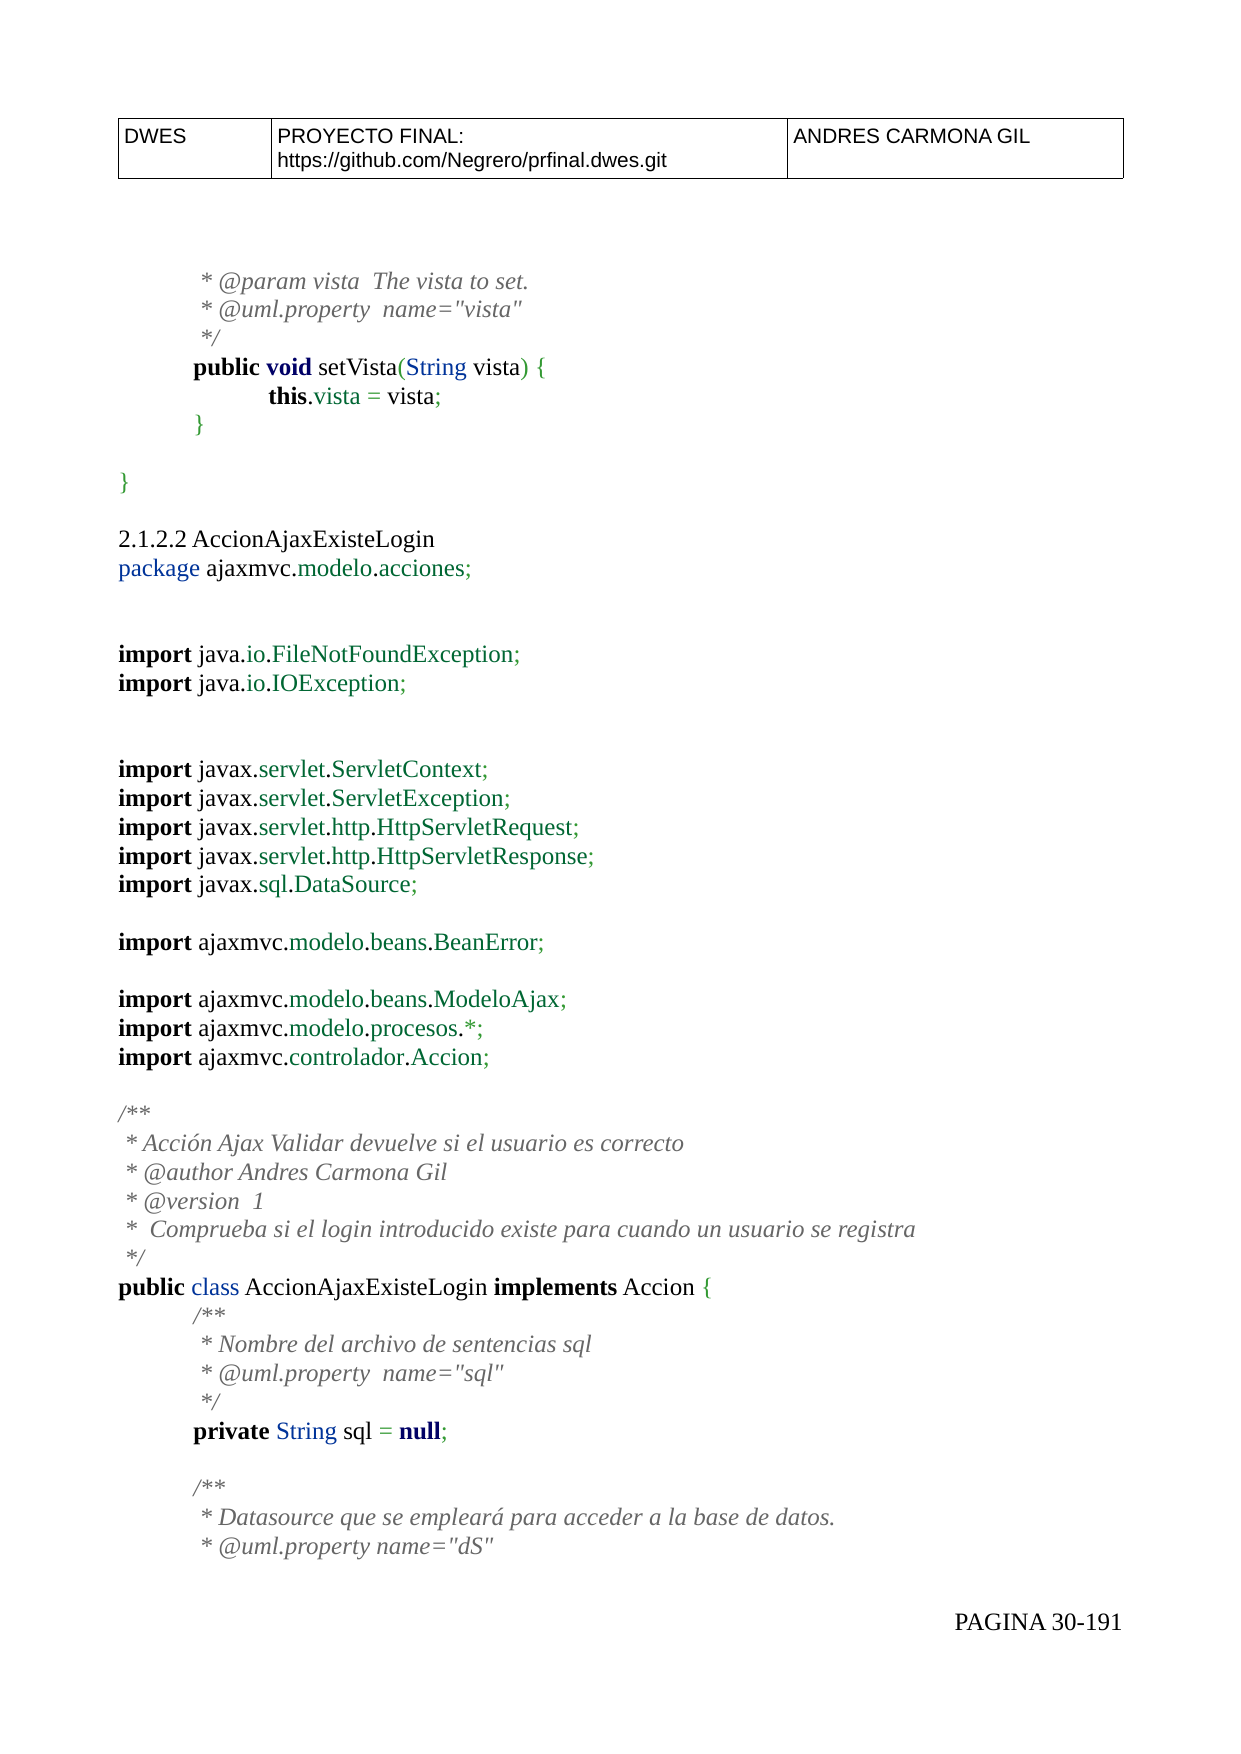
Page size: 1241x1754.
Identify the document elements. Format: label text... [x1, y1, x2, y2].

text * @uml.property name="dS" [118, 1531, 1122, 1559]
text /** [118, 1301, 1122, 1329]
text import javax.servlet.http.HttpServletRequest; [118, 812, 1122, 841]
text public void setVista(String vista) { [118, 352, 1122, 381]
text import ajaxmvc.modelo.beans.ModeloAjax; [118, 984, 1122, 1013]
text import javax.servlet.http.HttpServletResponse; [118, 841, 1122, 869]
text * Datasource que se empleará para acceder a la base de datos. [118, 1502, 1122, 1531]
text /** [118, 1099, 1122, 1128]
text */ [118, 323, 1122, 352]
text * @param vista The vista to set. [118, 266, 1122, 294]
text */ [118, 1243, 1122, 1272]
text /** [118, 1473, 1122, 1502]
text * @uml.property name="sql" [118, 1358, 1122, 1387]
text package ajaxmvc.modelo.acciones; [118, 553, 1122, 582]
text } [118, 467, 1122, 496]
text * Nombre del archivo de sentencias sql [118, 1329, 1122, 1358]
text import ajaxmvc.modelo.beans.BeanError; [118, 927, 1122, 956]
text } [118, 409, 1122, 438]
text * @version 1 [118, 1186, 1122, 1214]
text 2.1.2.2 AccionAjaxExisteLogin [118, 524, 1122, 553]
text * @uml.property name="vista" [118, 294, 1122, 323]
text import java.io.FileNotFoundException; [118, 639, 1122, 668]
text * Comprueba si el login introducido existe para cuando un usuario se registra [118, 1214, 1122, 1243]
text import java.io.IOException; [118, 668, 1122, 697]
text import javax.servlet.ServletContext; [118, 754, 1122, 783]
text */ [118, 1387, 1122, 1416]
text * Acción Ajax Validar devuelve si el usuario es correcto [118, 1128, 1122, 1157]
text private String sql = null; [118, 1416, 1122, 1444]
text import ajaxmvc.controlador.Accion; [118, 1042, 1122, 1071]
text import javax.sql.DataSource; [118, 869, 1122, 898]
text this.vista = vista; [118, 381, 1122, 409]
text public class AccionAjaxExisteLogin implements Accion { [118, 1272, 1122, 1301]
text import javax.servlet.ServletException; [118, 783, 1122, 812]
text * @author Andres Carmona Gil [118, 1157, 1122, 1186]
text import ajaxmvc.modelo.procesos.*; [118, 1013, 1122, 1042]
